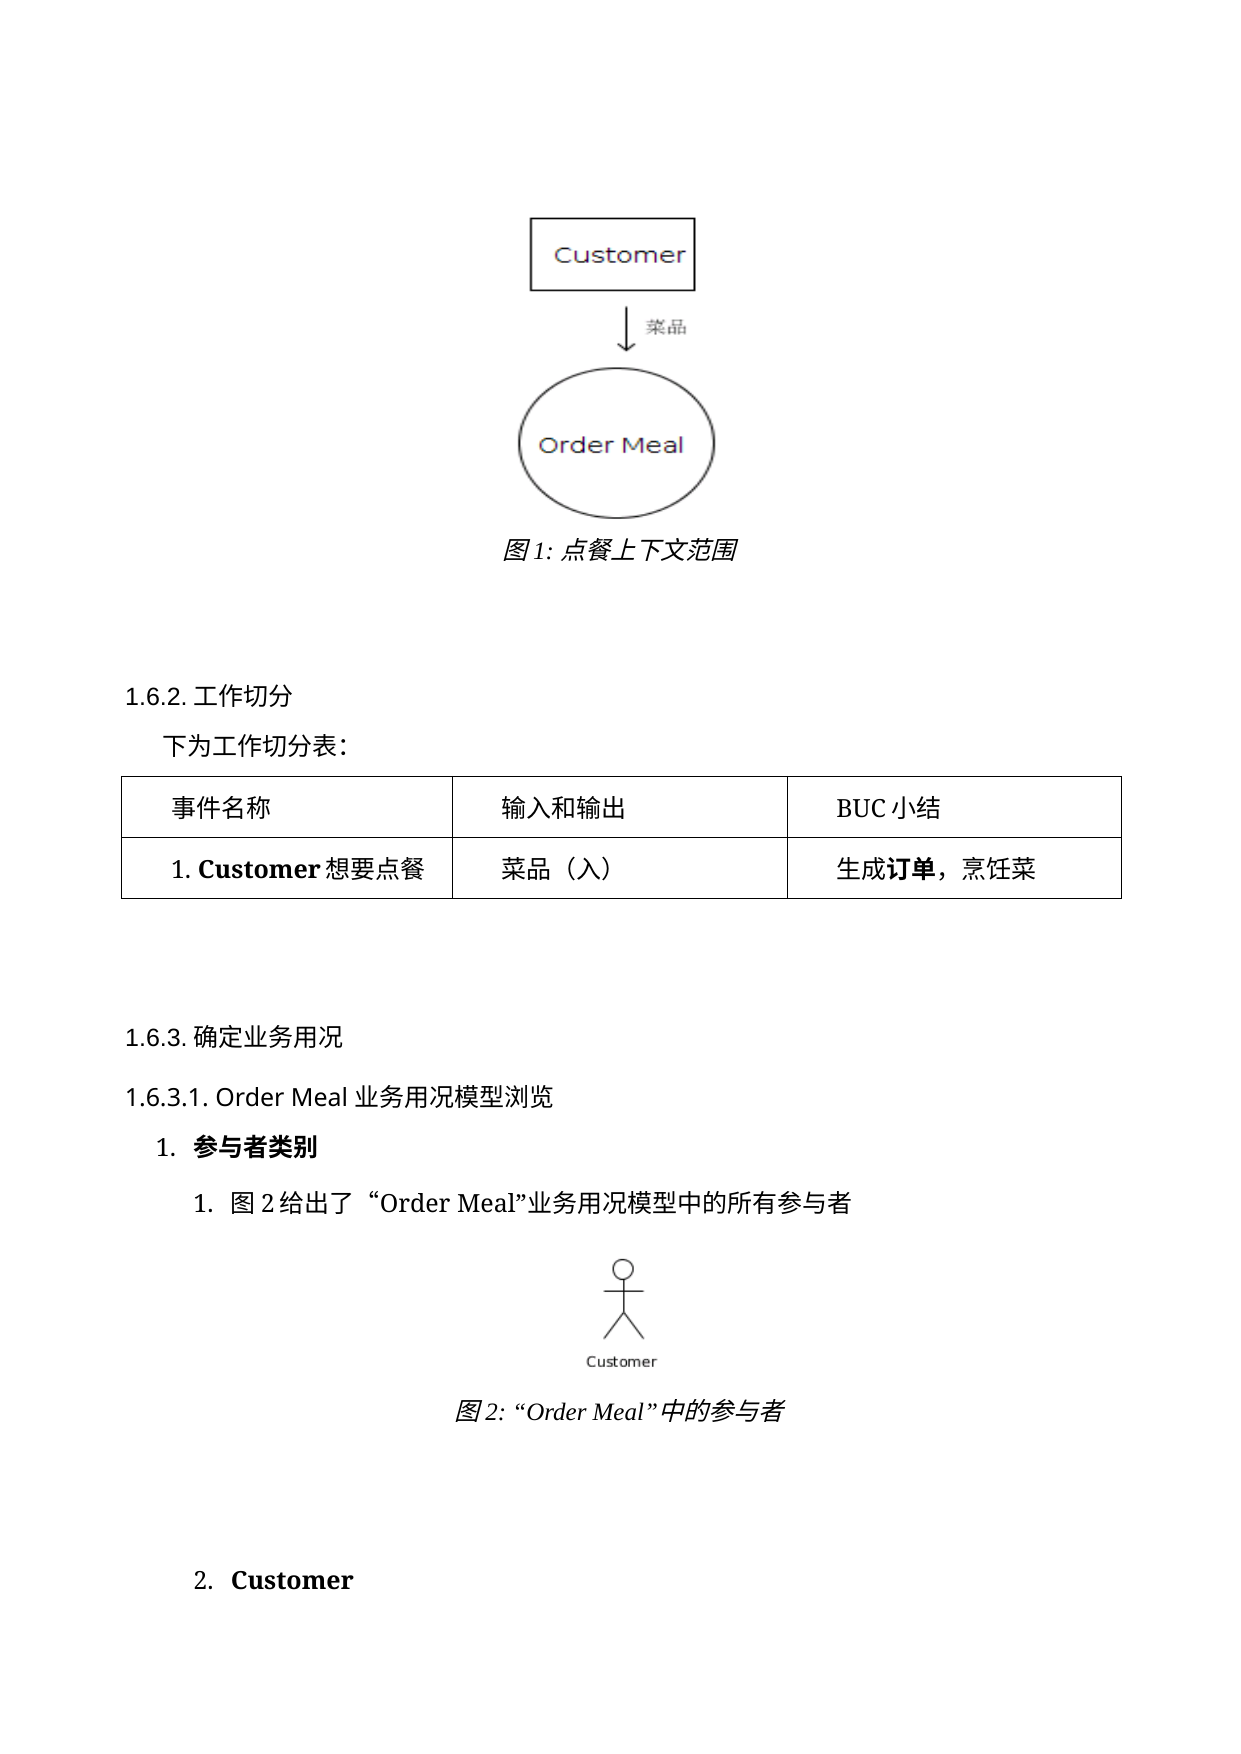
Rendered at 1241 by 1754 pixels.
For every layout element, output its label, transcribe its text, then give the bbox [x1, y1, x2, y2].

list 图 2: “Order Meal”中的参与者 [424, 1246, 816, 1427]
text 图 1: 点餐上下文范围 [419, 200, 821, 567]
list 参与者类别 [156, 1127, 1122, 1164]
list Customer [193, 1563, 1122, 1597]
text 下为工作切分表： [118, 726, 1122, 762]
subtitle Order Meal 业务用况模型浏览 [118, 1078, 1122, 1114]
table_header 事件名称 [122, 777, 452, 837]
table_header 输入和输出 [453, 777, 787, 837]
table_cell 菜品（入） [453, 838, 787, 898]
picture [474, 200, 766, 531]
subtitle 确定业务用况 [118, 1018, 1122, 1054]
list 图2给出了“Order Meal”业务用况模型中的所有参与者 [193, 1184, 1122, 1220]
table_cell 1. Customer想要点餐 [122, 838, 452, 898]
table_cell 生成订单，烹饪菜 [788, 838, 1121, 898]
picture [543, 1246, 697, 1392]
table_header BUC小结 [788, 777, 1121, 837]
subtitle 工作切分 [118, 676, 1122, 712]
